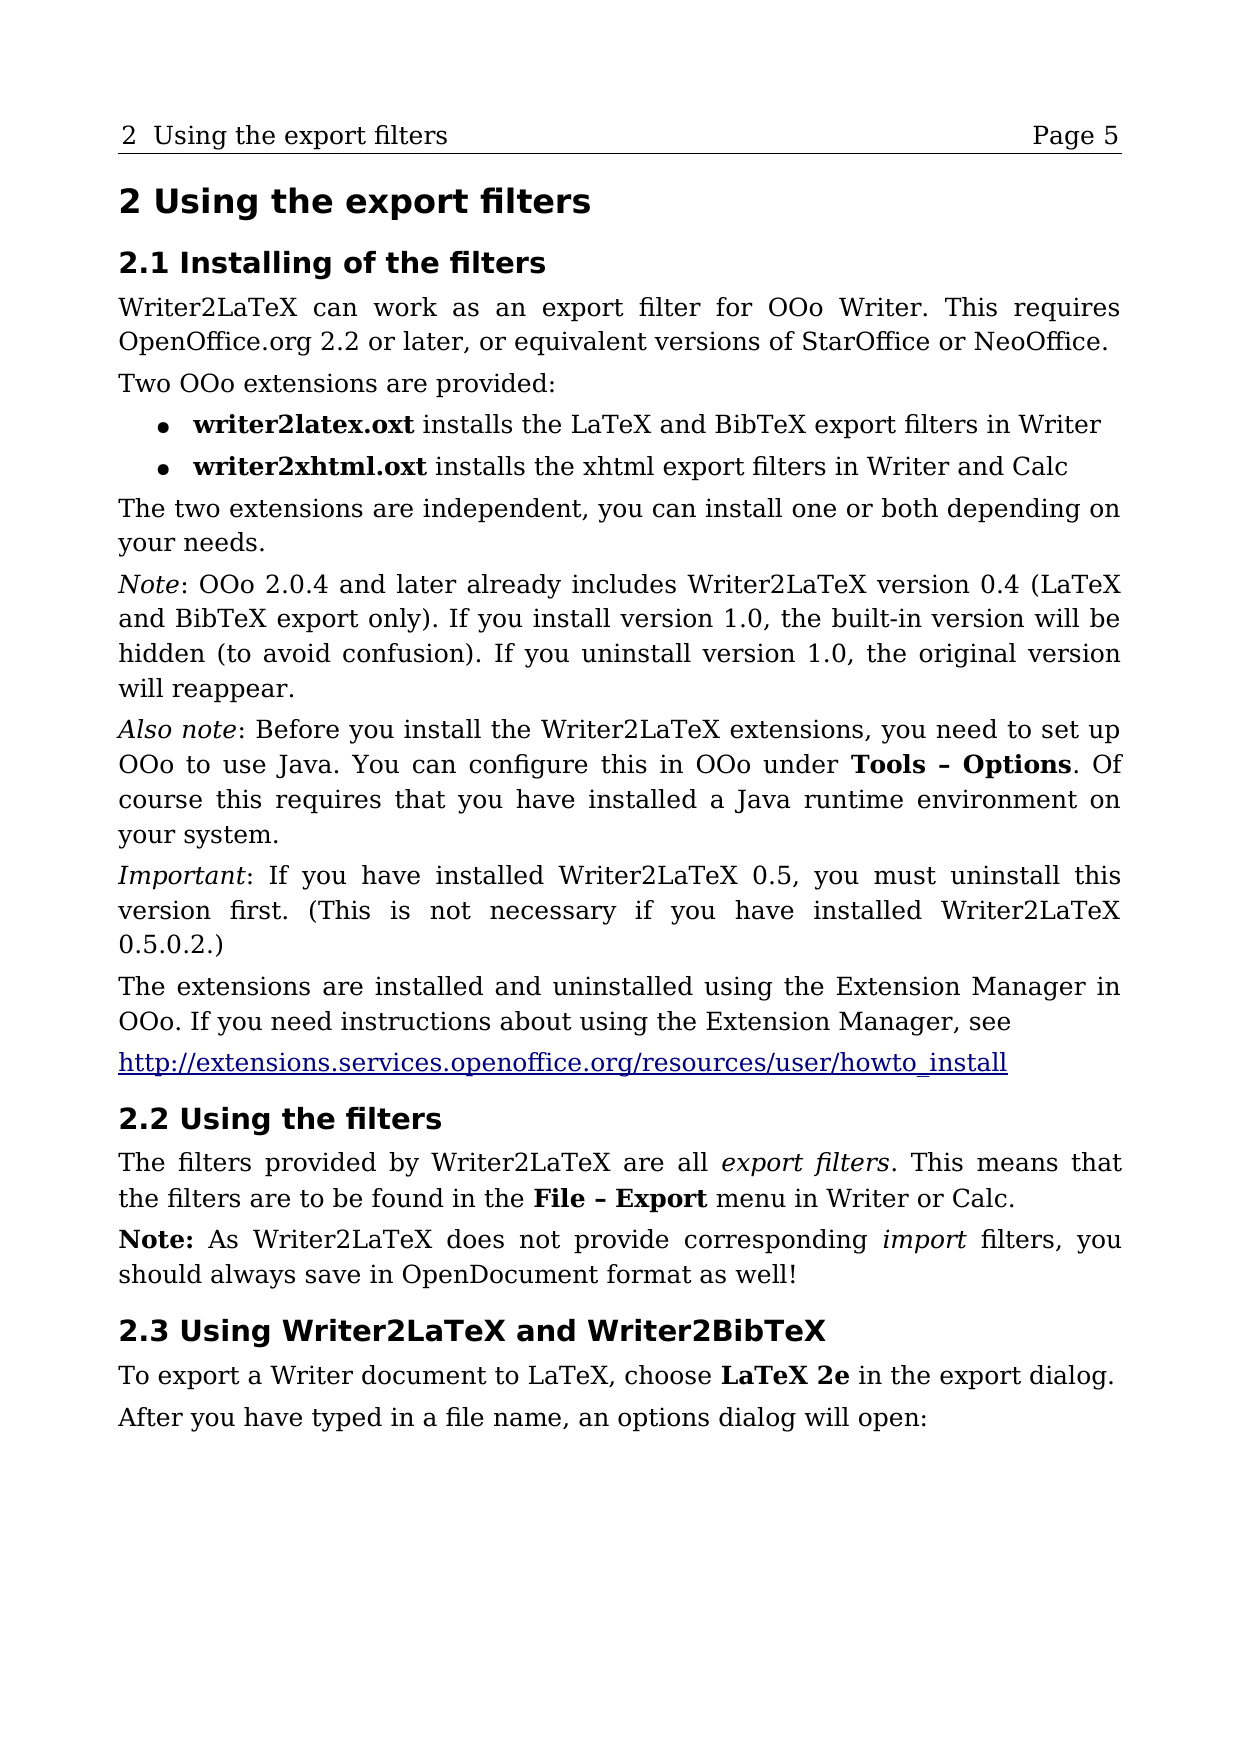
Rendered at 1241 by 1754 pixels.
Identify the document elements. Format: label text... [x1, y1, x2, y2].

subtitle Installing of the filters [118, 246, 1122, 280]
text After you have typed in a file name, an options dialog will open: [118, 1403, 1122, 1432]
subtitle Using the export filters [118, 182, 1122, 221]
text The two extensions are independent, you can install one or both depending on your needs. [118, 494, 1122, 558]
text Important: If you have installed Writer2LaTeX 0.5, you must uninstall this version first. (This is not necessary if you have installed Writer2LaTeX 0.5.0.2.) [118, 862, 1122, 960]
text The extensions are installed and uninstalled using the Extension Manager in OOo. If you need instructions about using the Extension Manager, see [118, 972, 1122, 1036]
subtitle Using the filters [118, 1102, 1122, 1136]
text http://extensions.services.openoffice.org/resources/user/howto_install [118, 1048, 1122, 1077]
text To export a Writer document to LaTeX, choose LaTeX 2e in the export dialog. [118, 1361, 1122, 1391]
subtitle Using Writer2LaTeX and Writer2BibTeX [118, 1314, 1122, 1348]
text Note: OOo 2.0.4 and later already includes Writer2LaTeX version 0.4 (LaTeX and BibTeX export only). If you install version 1.0, the built-in version will be hidden (to avoid confusion). If you uninstall version 1.0, the original version will reappear. [118, 570, 1122, 703]
text Two OOo extensions are provided: [118, 369, 1122, 398]
text Also note: Before you install the Writer2LaTeX extensions, you need to set up OOo to use Java. You can configure this in OOo under Tools – Options. Of course this requires that you have installed a Java runtime environment on your system. [118, 716, 1122, 849]
text Writer2LaTeX can work as an export filter for OOo Writer. This requires OpenOffice.org 2.2 or later, or equivalent versions of StarOffice or NeoOffice. [118, 293, 1122, 357]
list writer2xhtml.oxt installs the xhtml export filters in Writer and Calc [156, 452, 1122, 482]
list writer2latex.oxt installs the LaTeX and BibTeX export filters in Writer [156, 410, 1122, 440]
text Note: As Writer2LaTeX does not provide corresponding import filters, you should always save in OpenDocument format as well! [118, 1225, 1122, 1289]
text The filters provided by Writer2LaTeX are all export filters. This means that the filters are to be found in the File – Export menu in Writer or Calc. [118, 1149, 1122, 1213]
